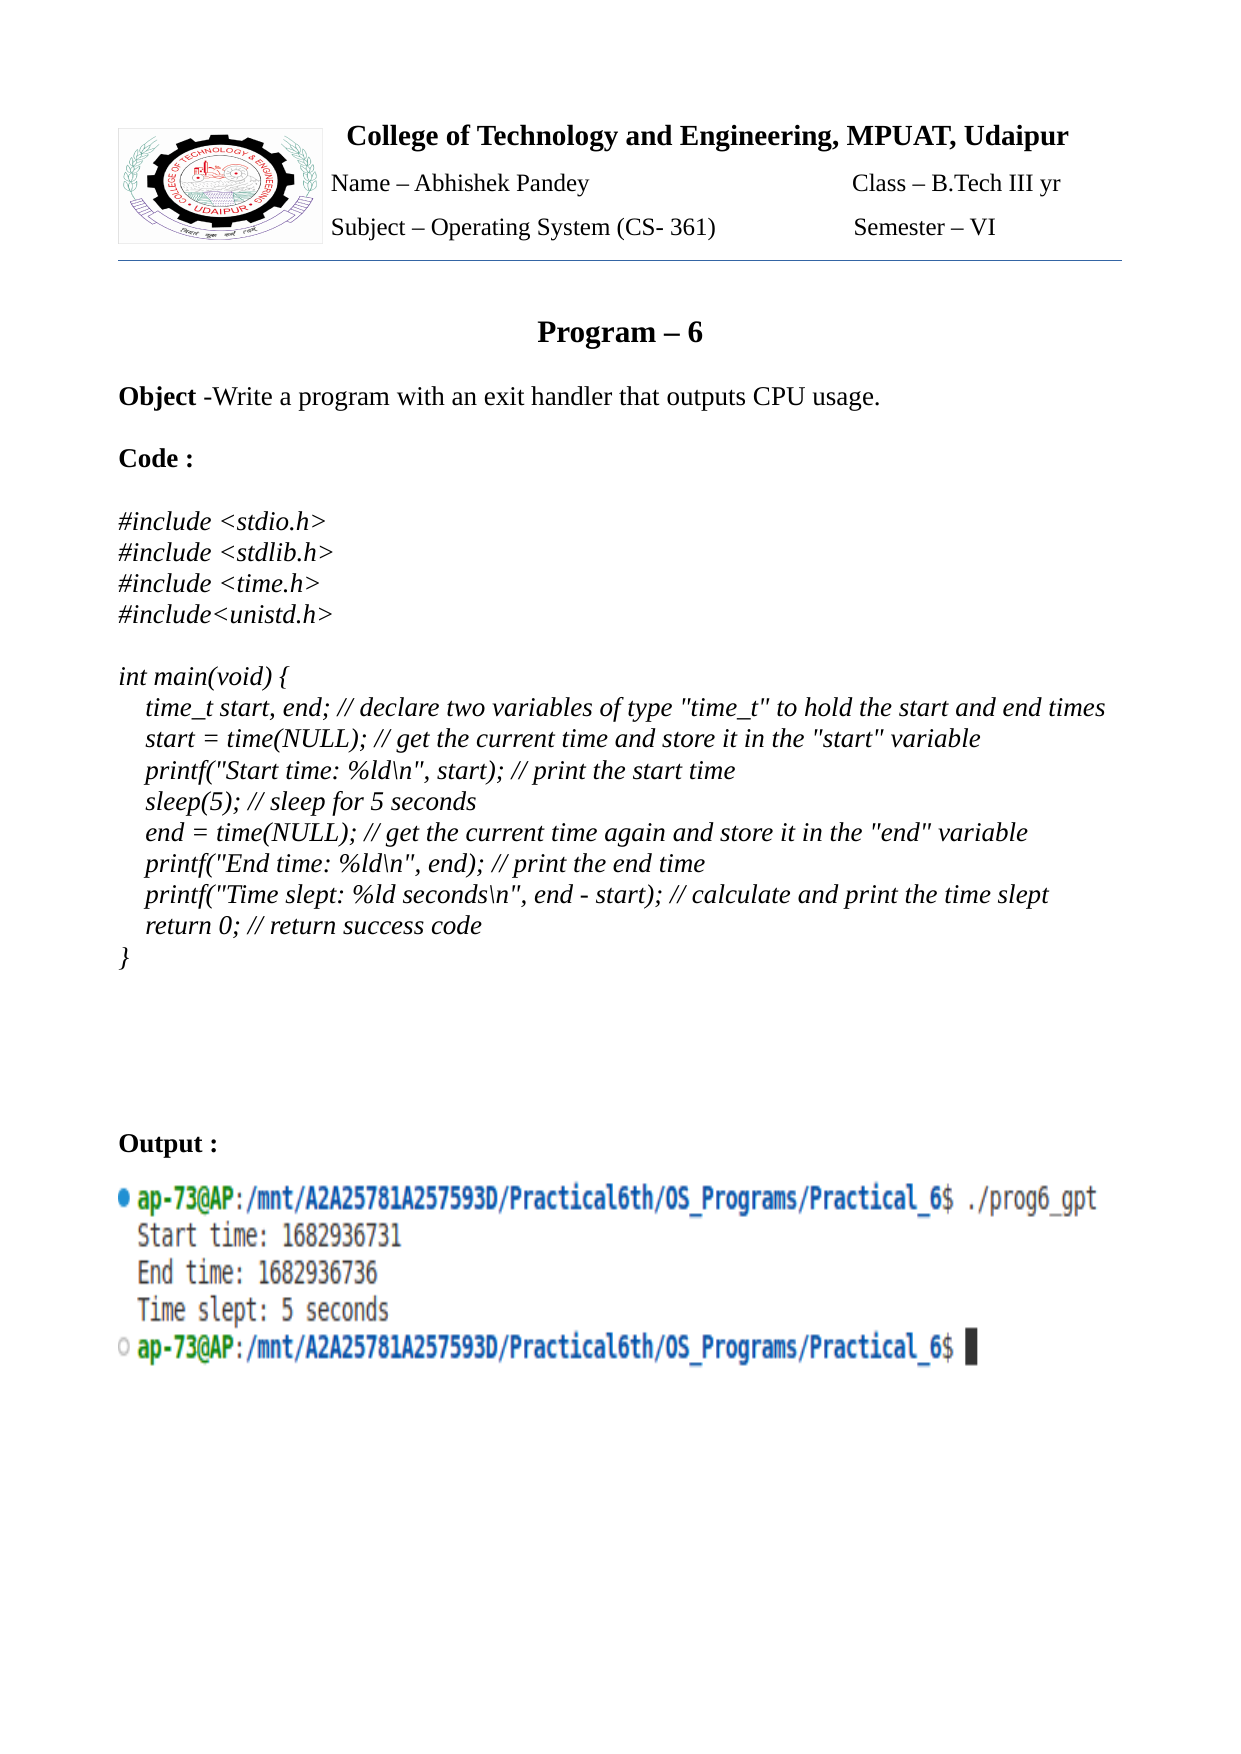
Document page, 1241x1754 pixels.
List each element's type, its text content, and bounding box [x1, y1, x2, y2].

text #include <stdlib.h> [118, 536, 1122, 567]
text Program – 6 [118, 313, 1122, 349]
text #include <stdio.h> [118, 504, 1122, 536]
picture [118, 128, 323, 244]
text #include <time.h> [118, 567, 1122, 598]
text int main(void) { [118, 660, 1122, 691]
text Object -Write a program with an exit handler that outputs CPU usage. [118, 380, 1122, 411]
text time_t start, end; // declare two variables of type "time_t" to hold the start and end times [118, 691, 1122, 723]
text Output : [118, 1127, 1122, 1159]
text #include<unistd.h> [118, 598, 1122, 629]
text Code : [118, 442, 1122, 473]
text sleep(5); // sleep for 5 seconds [118, 785, 1122, 816]
text printf("Time slept: %ld seconds\n", end - start); // calculate and print the time slept [118, 878, 1122, 909]
text end = time(NULL); // get the current time again and store it in the "end" variable [118, 816, 1122, 847]
text printf("End time: %ld\n", end); // print the end time [118, 847, 1122, 878]
text } [118, 941, 1122, 972]
text printf("Start time: %ld\n", start); // print the start time [118, 754, 1122, 785]
text start = time(NULL); // get the current time and store it in the "start" variable [118, 723, 1122, 754]
text return 0; // return success code [118, 909, 1122, 941]
picture [118, 1168, 1123, 1517]
